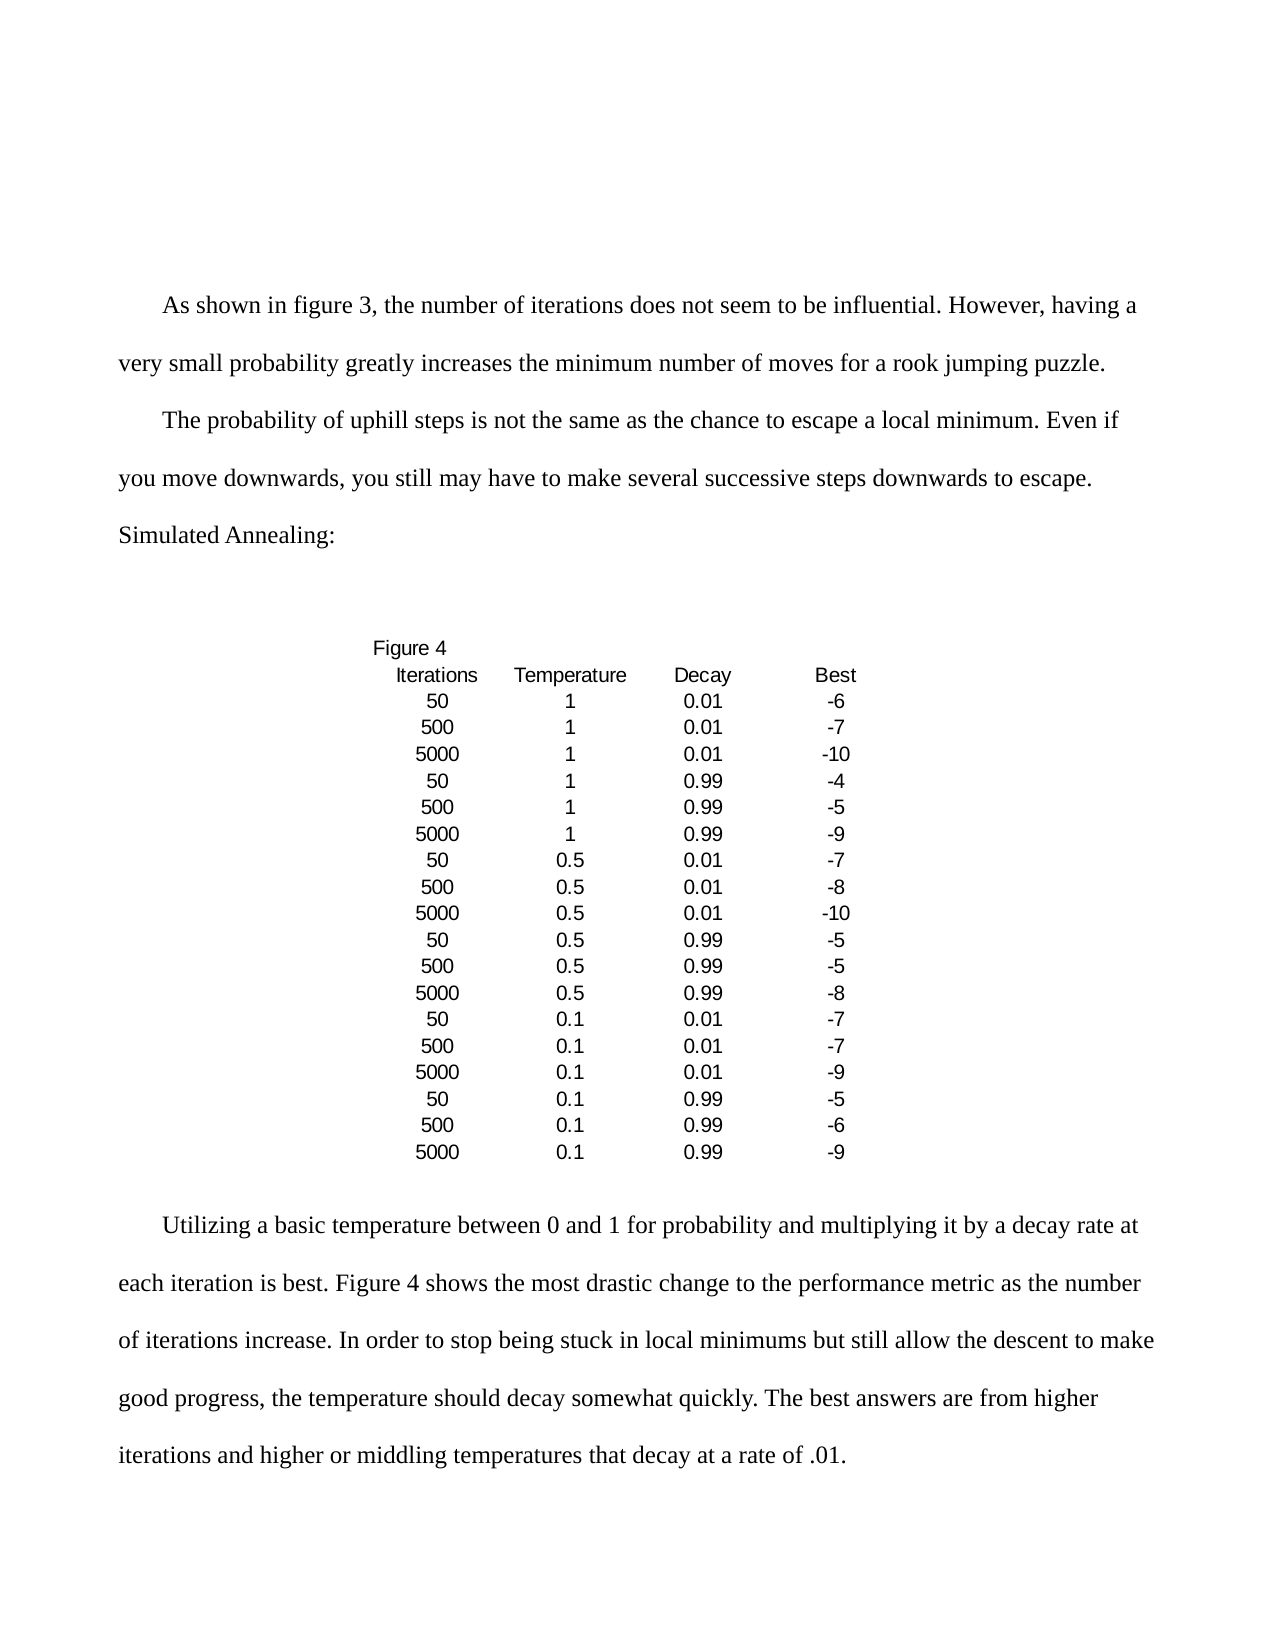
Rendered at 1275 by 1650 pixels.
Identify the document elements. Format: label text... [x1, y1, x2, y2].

text The probability of uphill steps is not the same as the chance to escape a local minimum. Even if you move downwards, you still may have to make several successive steps downwards to escape. [118, 406, 1157, 492]
text As shown in figure 3, the number of iterations does not seem to be influential. However, having a very small probability greatly increases the minimum number of moves for a rook jumping puzzle. [118, 291, 1157, 377]
text Utilizing a basic temperature between 0 and 1 for probability and multiplying it by a decay rate at each iteration is best. Figure 4 shows the most drastic change to the performance metric as the number of iterations increase. In order to stop being stuck in local minimums but still allow the descent to make good progress, the temperature should decay somewhat quickly. The best answers are from higher iterations and higher or middling temperatures that decay at a rate of .01. [118, 1211, 1157, 1469]
text Simulated Annealing: [118, 521, 1157, 549]
